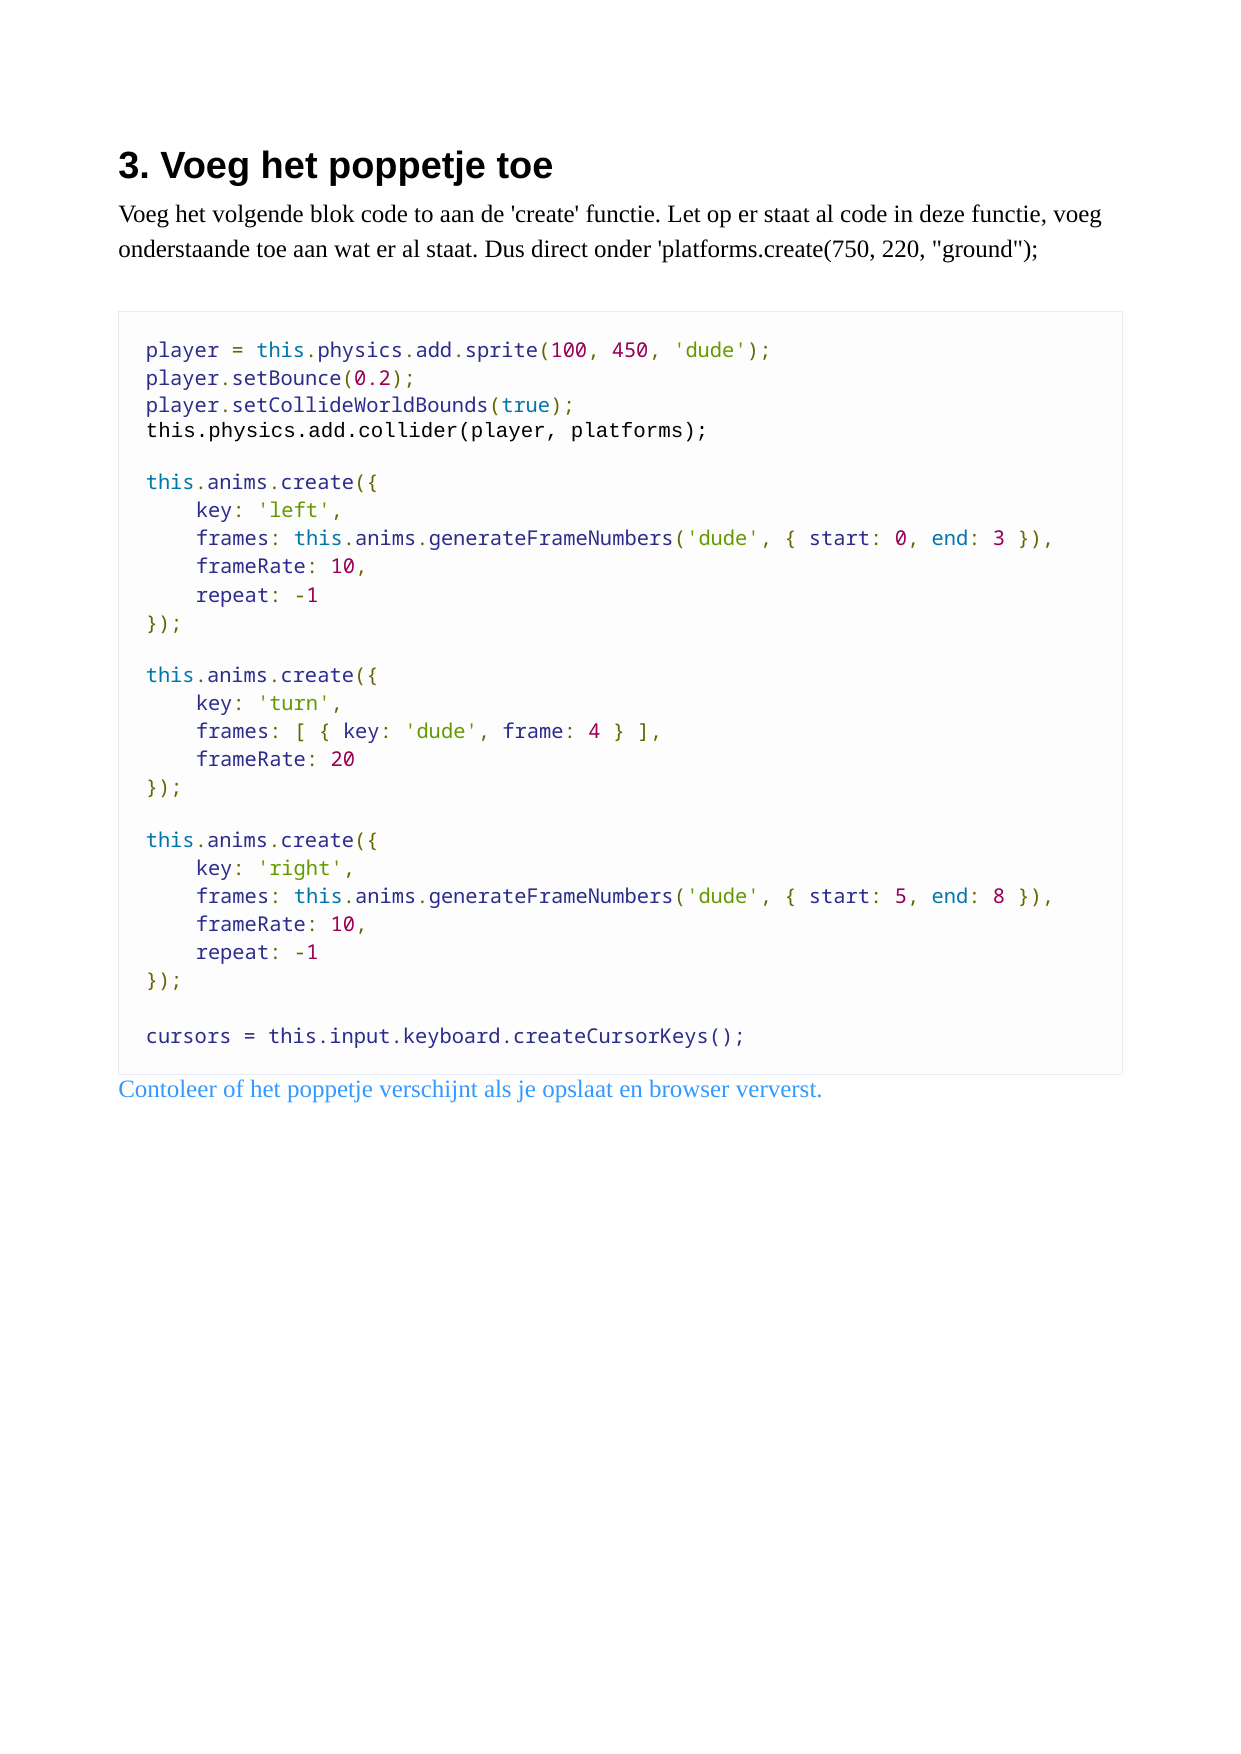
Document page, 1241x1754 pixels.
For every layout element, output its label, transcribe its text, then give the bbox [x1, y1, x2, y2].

text Voeg het volgende blok code to aan de 'create' functie. Let op er staat al code in deze functie, voeg onderstaande toe aan wat er al staat. Dus direct onder 'platforms.create(750, 220, "ground"); [118, 199, 1122, 262]
text key: 'right', [119, 828, 1122, 856]
subtitle 3. Voeg het poppetje toe [118, 143, 1122, 187]
text player.setCollideWorldBounds(true); [119, 366, 1122, 394]
text this.anims.create({ [119, 443, 1122, 471]
text repeat: -1 [119, 913, 1122, 941]
text }); [119, 748, 1122, 776]
text this.anims.create({ [119, 636, 1122, 664]
text this.anims.create({ [119, 801, 1122, 828]
text player = this.physics.add.sprite(100, 450, 'dude'); [119, 312, 1122, 338]
text cursors = this.input.keyboard.createCursorKeys(); [119, 996, 1122, 1074]
text this.physics.add.collider(player, platforms); [119, 394, 1122, 419]
text frameRate: 10, [119, 527, 1122, 555]
text frames: [ { key: 'dude', frame: 4 } ], [119, 692, 1122, 720]
text Contoleer of het poppetje verschijnt als je opslaat en browser ververst. [118, 1075, 1122, 1102]
text }); [119, 583, 1122, 611]
text frameRate: 20 [119, 720, 1122, 748]
text frames: this.anims.generateFrameNumbers('dude', { start: 5, end: 8 }), [119, 856, 1122, 884]
text repeat: -1 [119, 555, 1122, 583]
text frameRate: 10, [119, 884, 1122, 913]
text player.setBounce(0.2); [119, 338, 1122, 366]
text }); [119, 941, 1122, 969]
text key: 'left', [119, 471, 1122, 499]
text frames: this.anims.generateFrameNumbers('dude', { start: 0, end: 3 }), [119, 499, 1122, 527]
text key: 'turn', [119, 664, 1122, 692]
